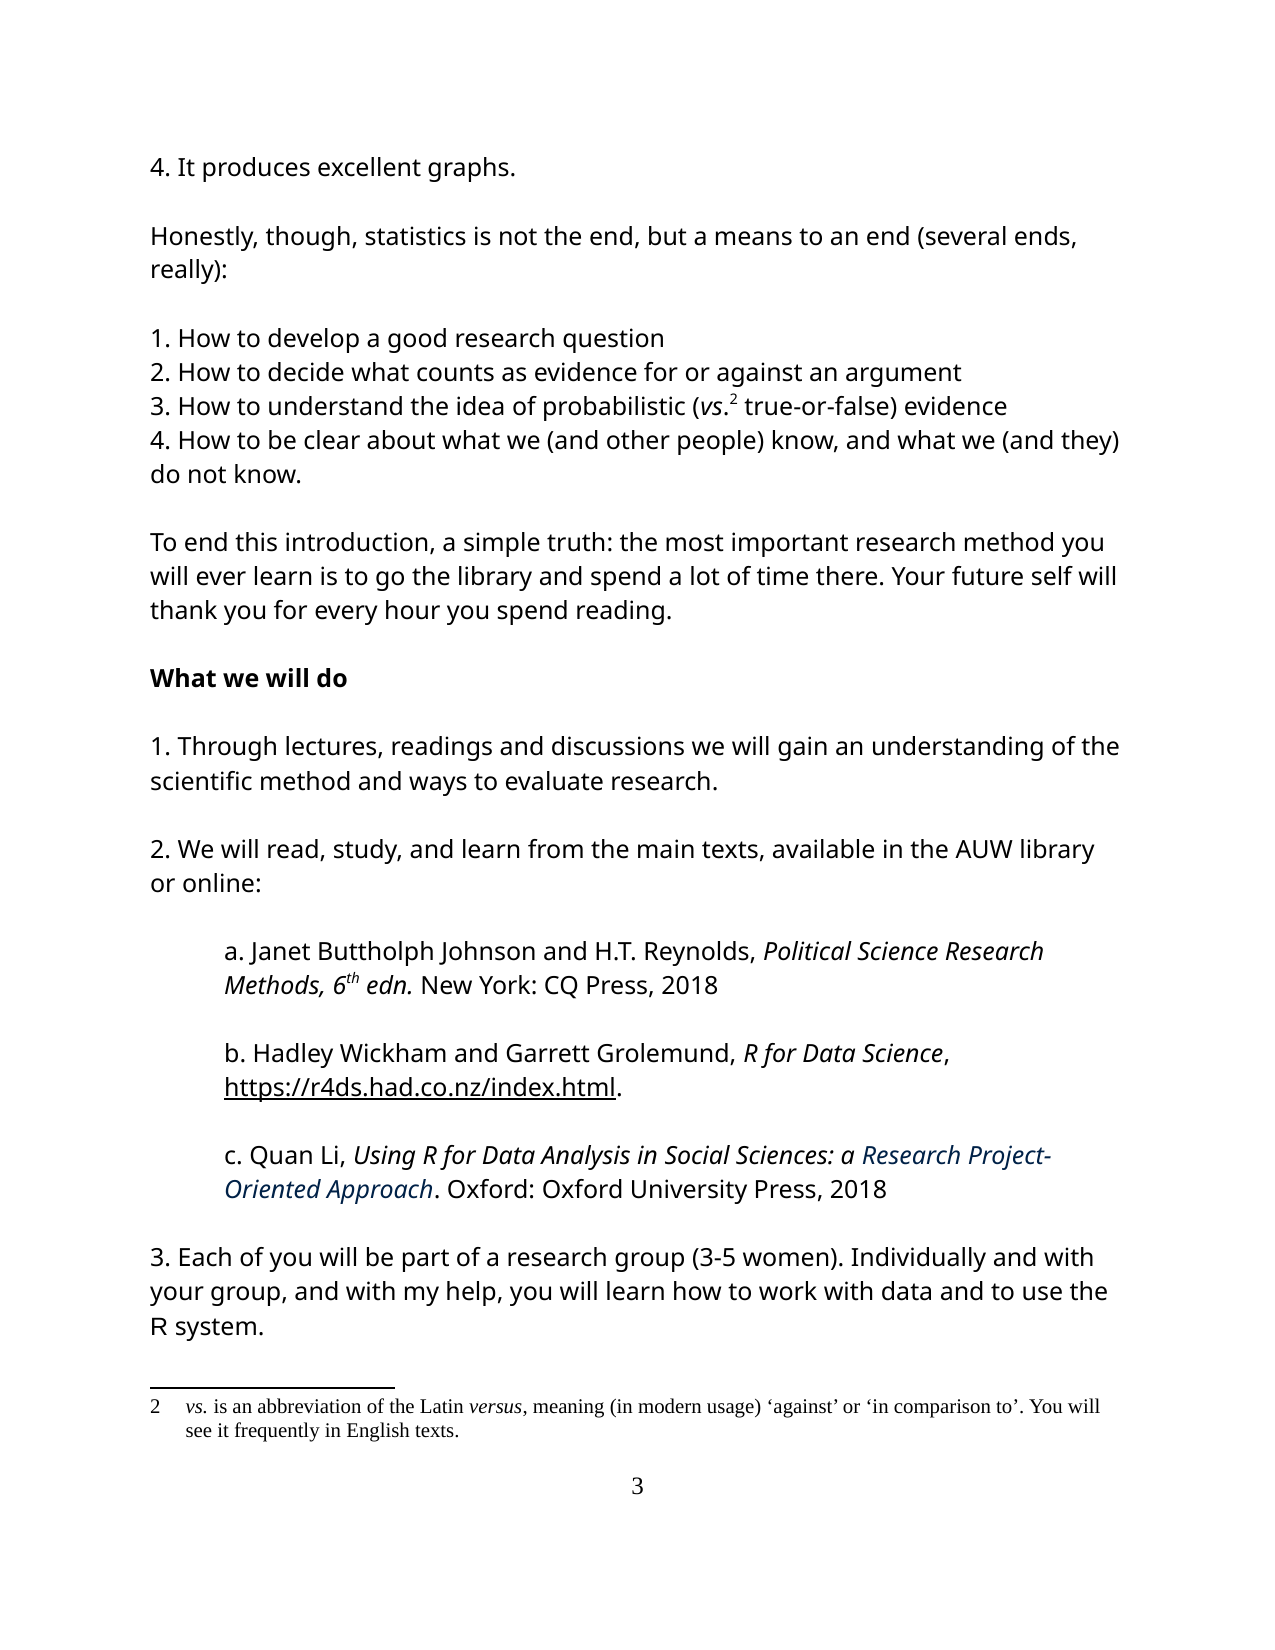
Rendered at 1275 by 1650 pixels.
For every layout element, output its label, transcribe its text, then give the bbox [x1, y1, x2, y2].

text a. Janet Buttholph Johnson and H.T. Reynolds, Political Science Research Methods, 6th edn. New York: CQ Press, 2018 [224, 933, 1125, 1002]
text c. Quan Li, Using R for Data Analysis in Social Sciences: a Research Project-Oriented Approach. Oxford: Oxford University Press, 2018 [224, 1138, 1125, 1206]
text 3. How to understand the idea of probabilistic (vs. true-or-false) evidence [150, 388, 1125, 422]
text What we will do [150, 661, 1125, 695]
text vs. is an abbreviation of the Latin versus, meaning (in modern usage) ‘against’ or ‘in comparison to’. You will see it frequently in English texts. [150, 1394, 1125, 1442]
text 2. We will read, study, and learn from the main texts, available in the AUW library or online: [150, 831, 1125, 899]
text 1. How to develop a good research question [150, 320, 1125, 354]
text 1. Through lectures, readings and discussions we will gain an understanding of the scientific method and ways to evaluate research. [150, 729, 1125, 797]
text Honestly, though, statistics is not the end, but a means to an end (several ends, really): [150, 218, 1125, 286]
text To end this introduction, a simple truth: the most important research method you will ever learn is to go the library and spend a lot of time there. Your future self will thank you for every hour you spend reading. [150, 525, 1125, 627]
text 4. How to be clear about what we (and other people) know, and what we (and they) do not know. [150, 422, 1125, 491]
text 4. It produces excellent graphs. [150, 150, 1125, 184]
text b. Hadley Wickham and Garrett Grolemund, R for Data Science, https://r4ds.had.co.nz/index.html. [224, 1036, 1125, 1104]
text 3. Each of you will be part of a research group (3-5 women). Individually and with your group, and with my help, you will learn how to work with data and to use the R system. [150, 1240, 1125, 1342]
text 2. How to decide what counts as evidence for or against an argument [150, 354, 1125, 388]
